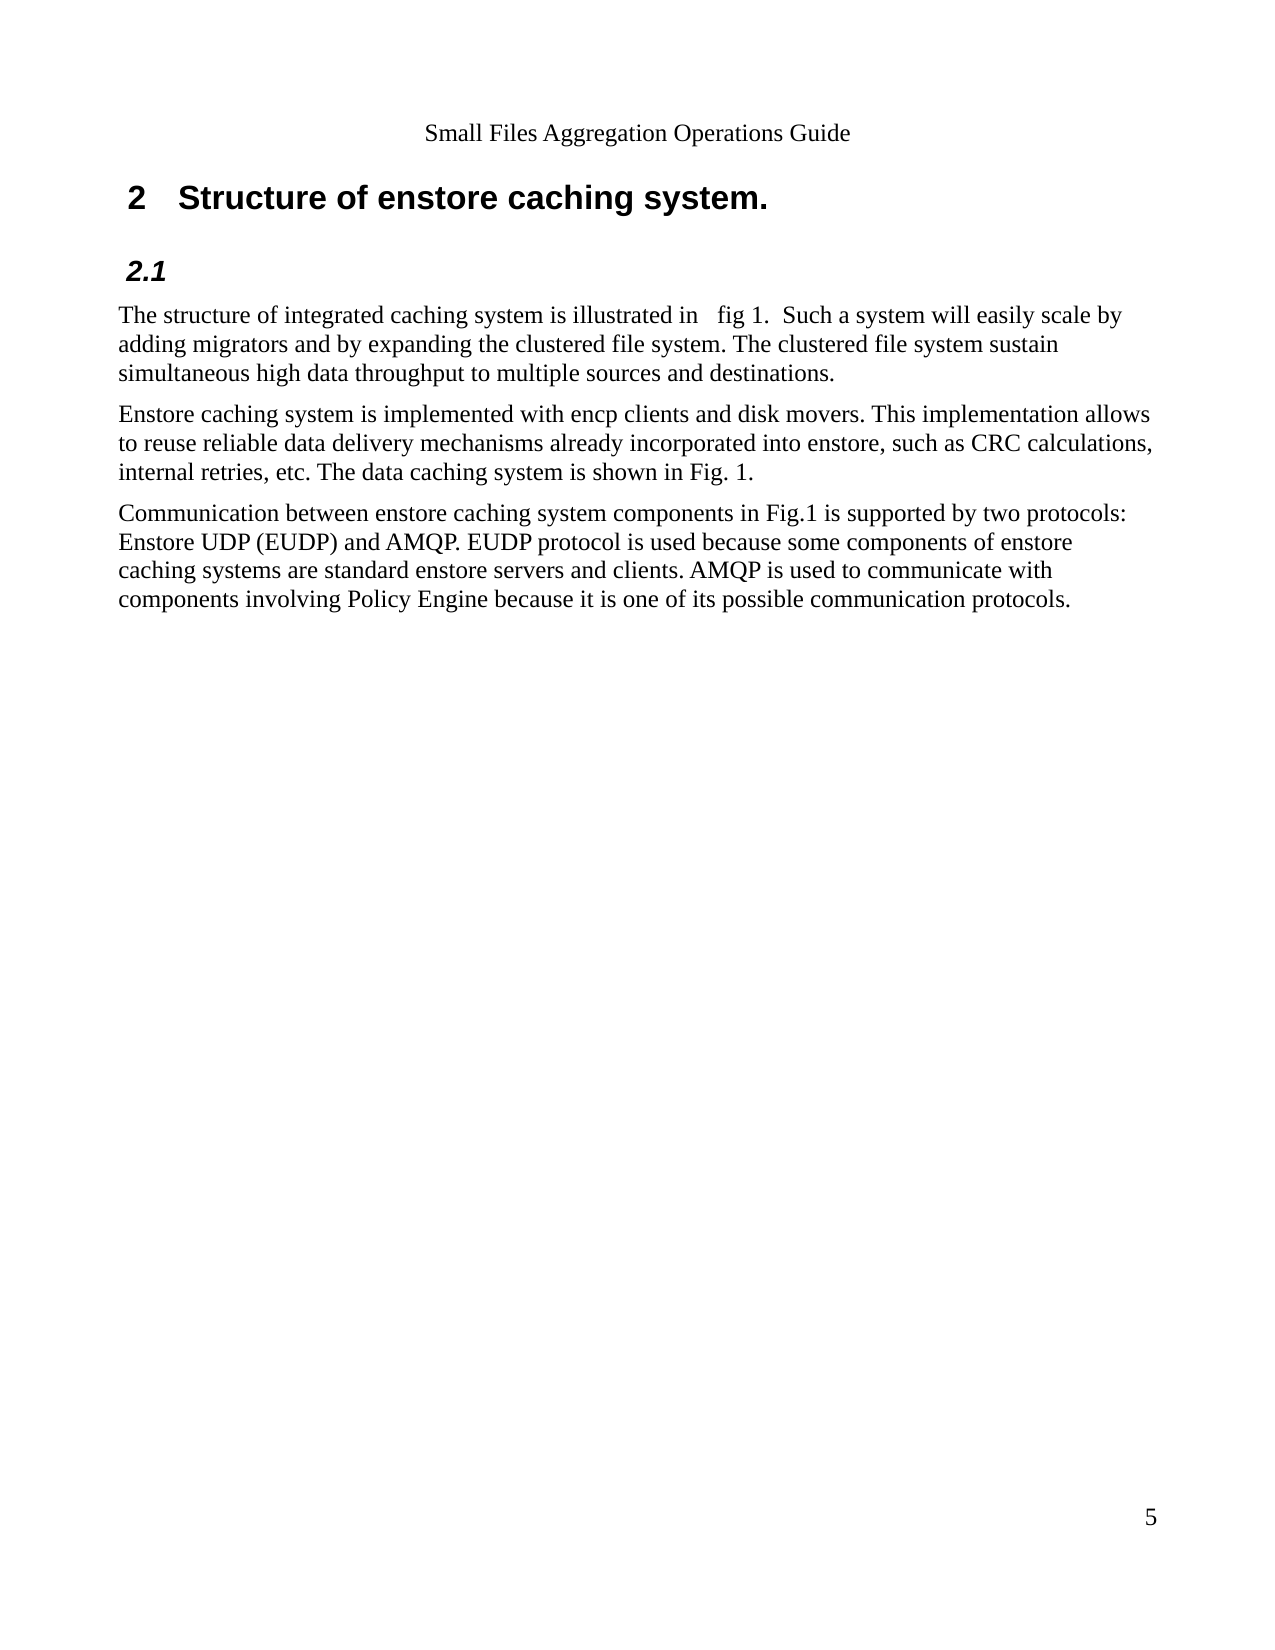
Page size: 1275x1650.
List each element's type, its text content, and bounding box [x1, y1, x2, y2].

subtitle Structure of enstore caching system. [118, 178, 1157, 217]
text Enstore caching system is implemented with encp clients and disk movers. This implementation allows to reuse reliable data delivery mechanisms already incorporated into enstore, such as CRC calculations, internal retries, etc. The data caching system is shown in Fig. 1. [118, 399, 1157, 485]
text The structure of integrated caching system is illustrated in fig 1. Such a system will easily scale by adding migrators and by expanding the clustered file system. The clustered file system sustain simultaneous high data throughput to multiple sources and destinations. [118, 300, 1157, 387]
text Communication between enstore caching system components in Fig.1 is supported by two protocols: Enstore UDP (EUDP) and AMQP. EUDP protocol is used because some components of enstore caching systems are standard enstore servers and clients. AMQP is used to communicate with components involving Policy Engine because it is one of its possible communication protocols. [118, 498, 1157, 613]
